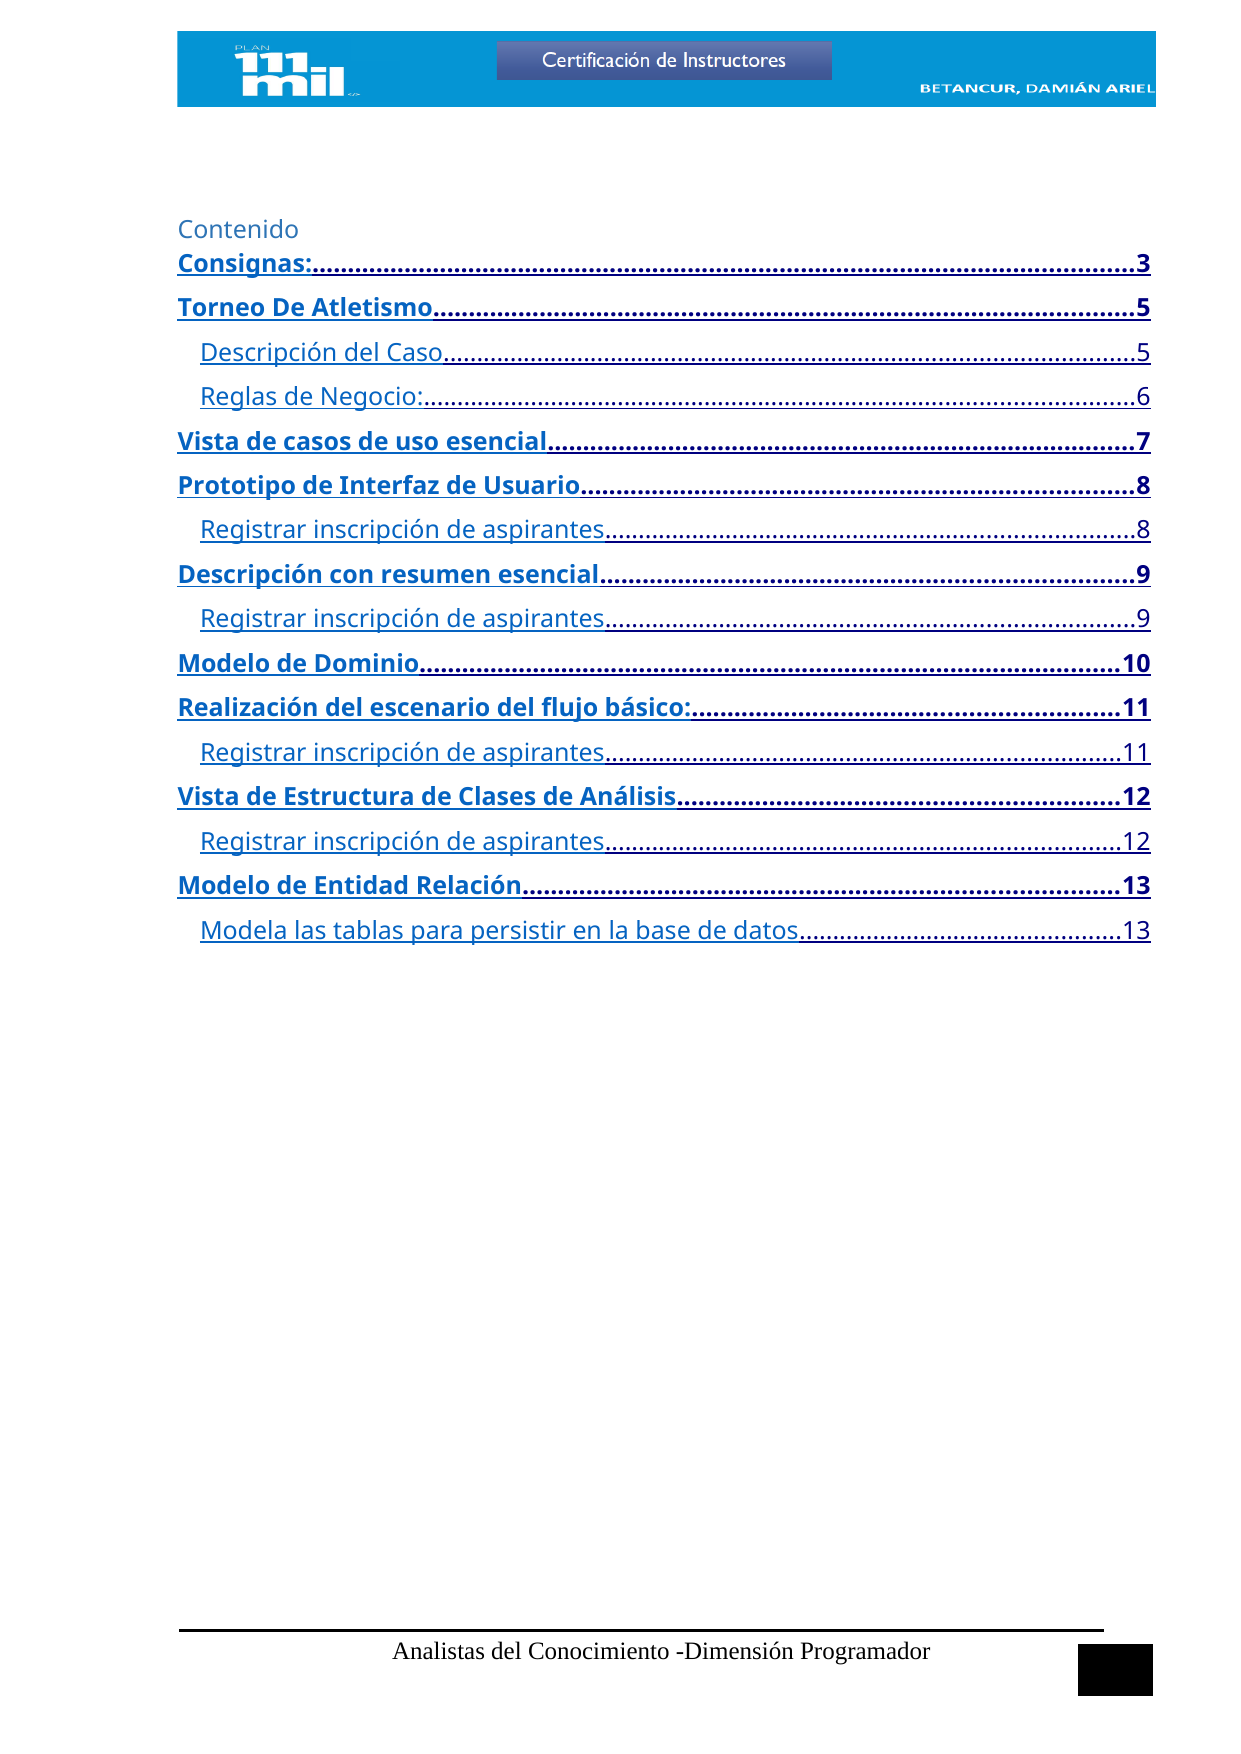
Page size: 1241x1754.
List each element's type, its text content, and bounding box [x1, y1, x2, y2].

text Descripción con resumen esencial 9 [177, 557, 1152, 591]
text Prototipo de Interfaz de Usuario 8 [177, 468, 1152, 502]
text Contenido [177, 211, 1152, 245]
text Vista de Estructura de Clases de Análisis 12 [177, 779, 1152, 813]
text Torneo De Atletismo 5 [177, 290, 1152, 324]
text Registrar inscripción de aspirantes 8 [200, 512, 1152, 546]
text Descripción del Caso 5 [200, 334, 1152, 368]
text Consignas: 3 [177, 245, 1152, 279]
text Registrar inscripción de aspirantes 12 [200, 823, 1152, 858]
text Registrar inscripción de aspirantes 11 [200, 734, 1152, 769]
text Modelo de Entidad Relación 13 [177, 868, 1152, 902]
text Realización del escenario del flujo básico: 11 [177, 690, 1152, 724]
text Registrar inscripción de aspirantes 9 [200, 601, 1152, 635]
text Reglas de Negocio: 6 [200, 379, 1152, 413]
text Modela las tablas para persistir en la base de datos 13 [200, 912, 1152, 947]
text Vista de casos de uso esencial 7 [177, 423, 1152, 457]
text Modelo de Dominio 10 [177, 646, 1152, 680]
